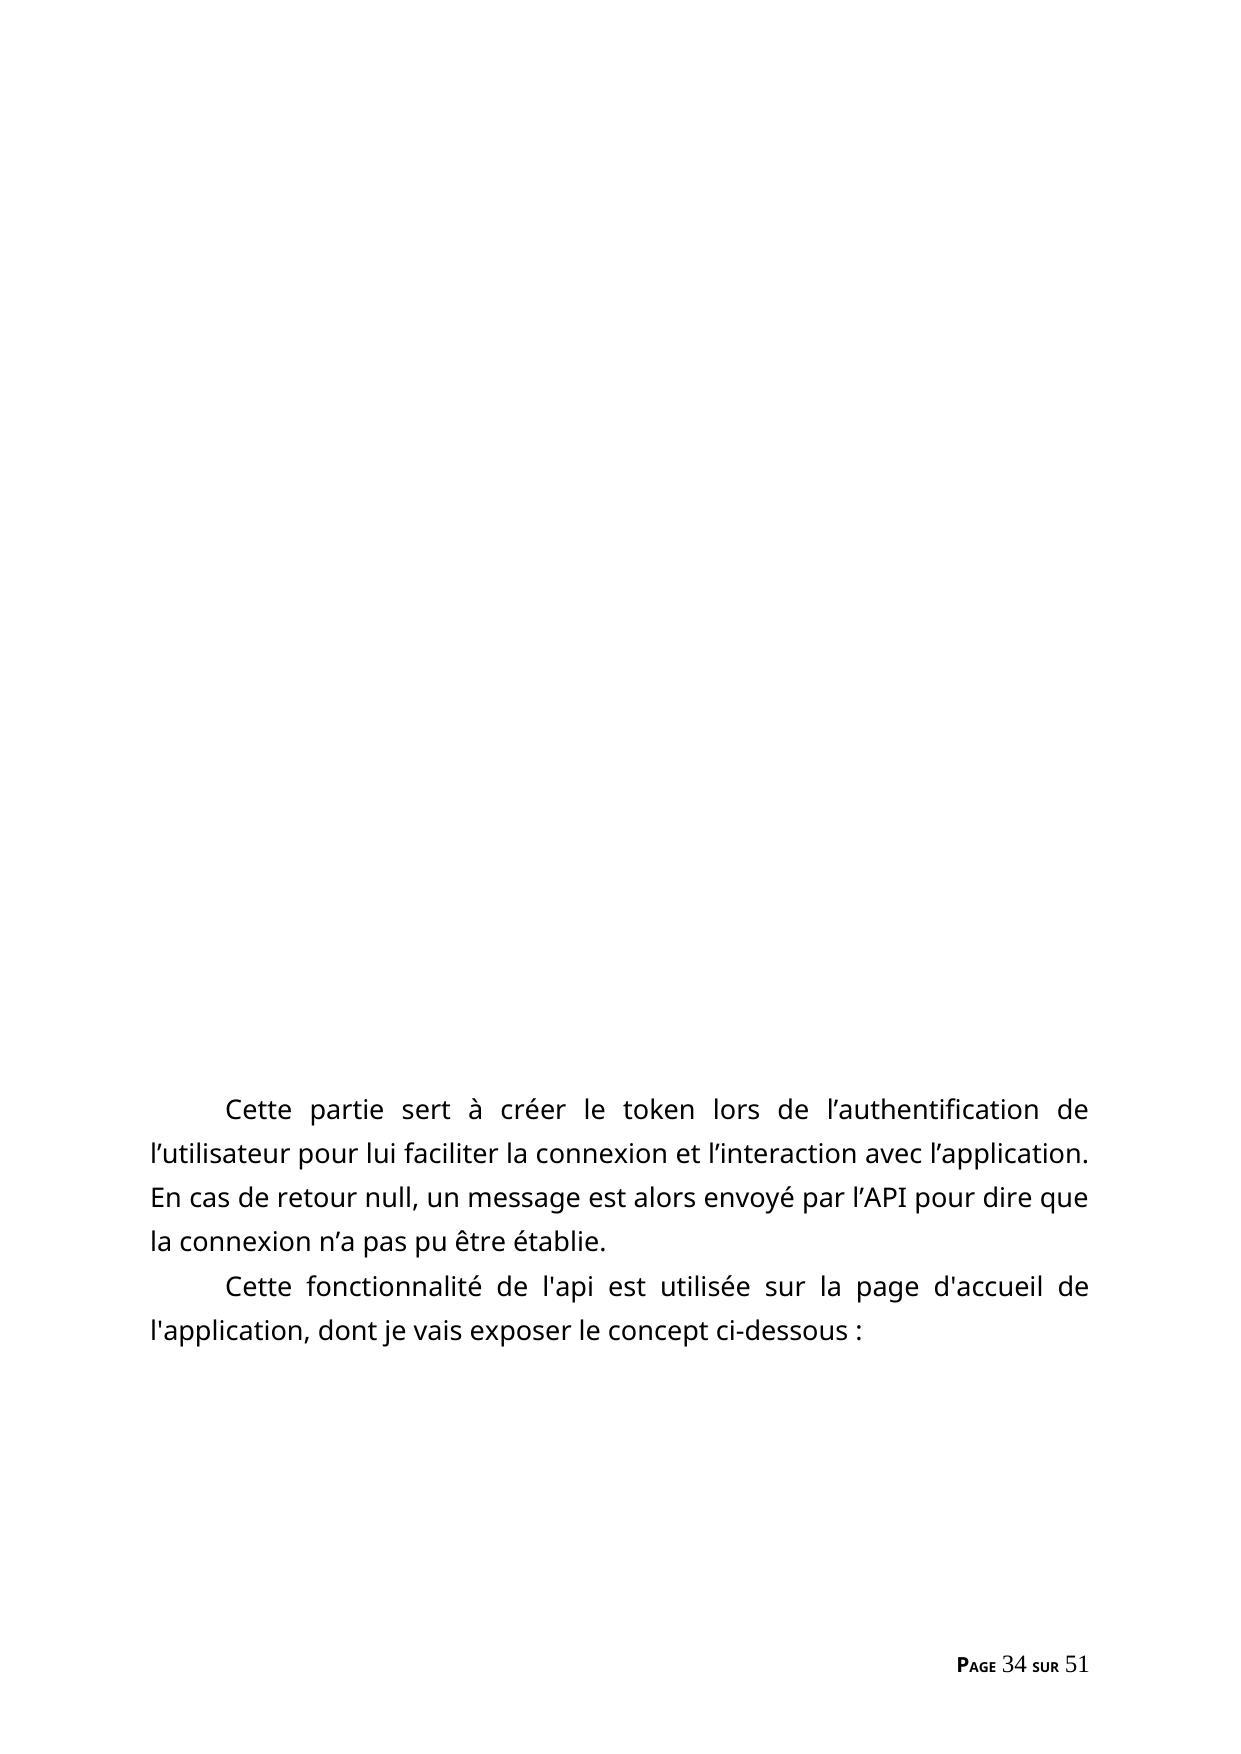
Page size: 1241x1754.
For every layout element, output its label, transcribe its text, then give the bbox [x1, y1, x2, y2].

text Cette partie sert à créer le token lors de l’authentification de l’utilisateur pour lui faciliter la connexion et l’interaction avec l’application. En cas de retour null, un message est alors envoyé par l’API pour dire que la connexion n’a pas pu être établie. [150, 1090, 1090, 1260]
text Cette fonctionnalité de l'api est utilisée sur la page d'accueil de l'application, dont je vais exposer le concept ci-dessous : [150, 1267, 1090, 1348]
